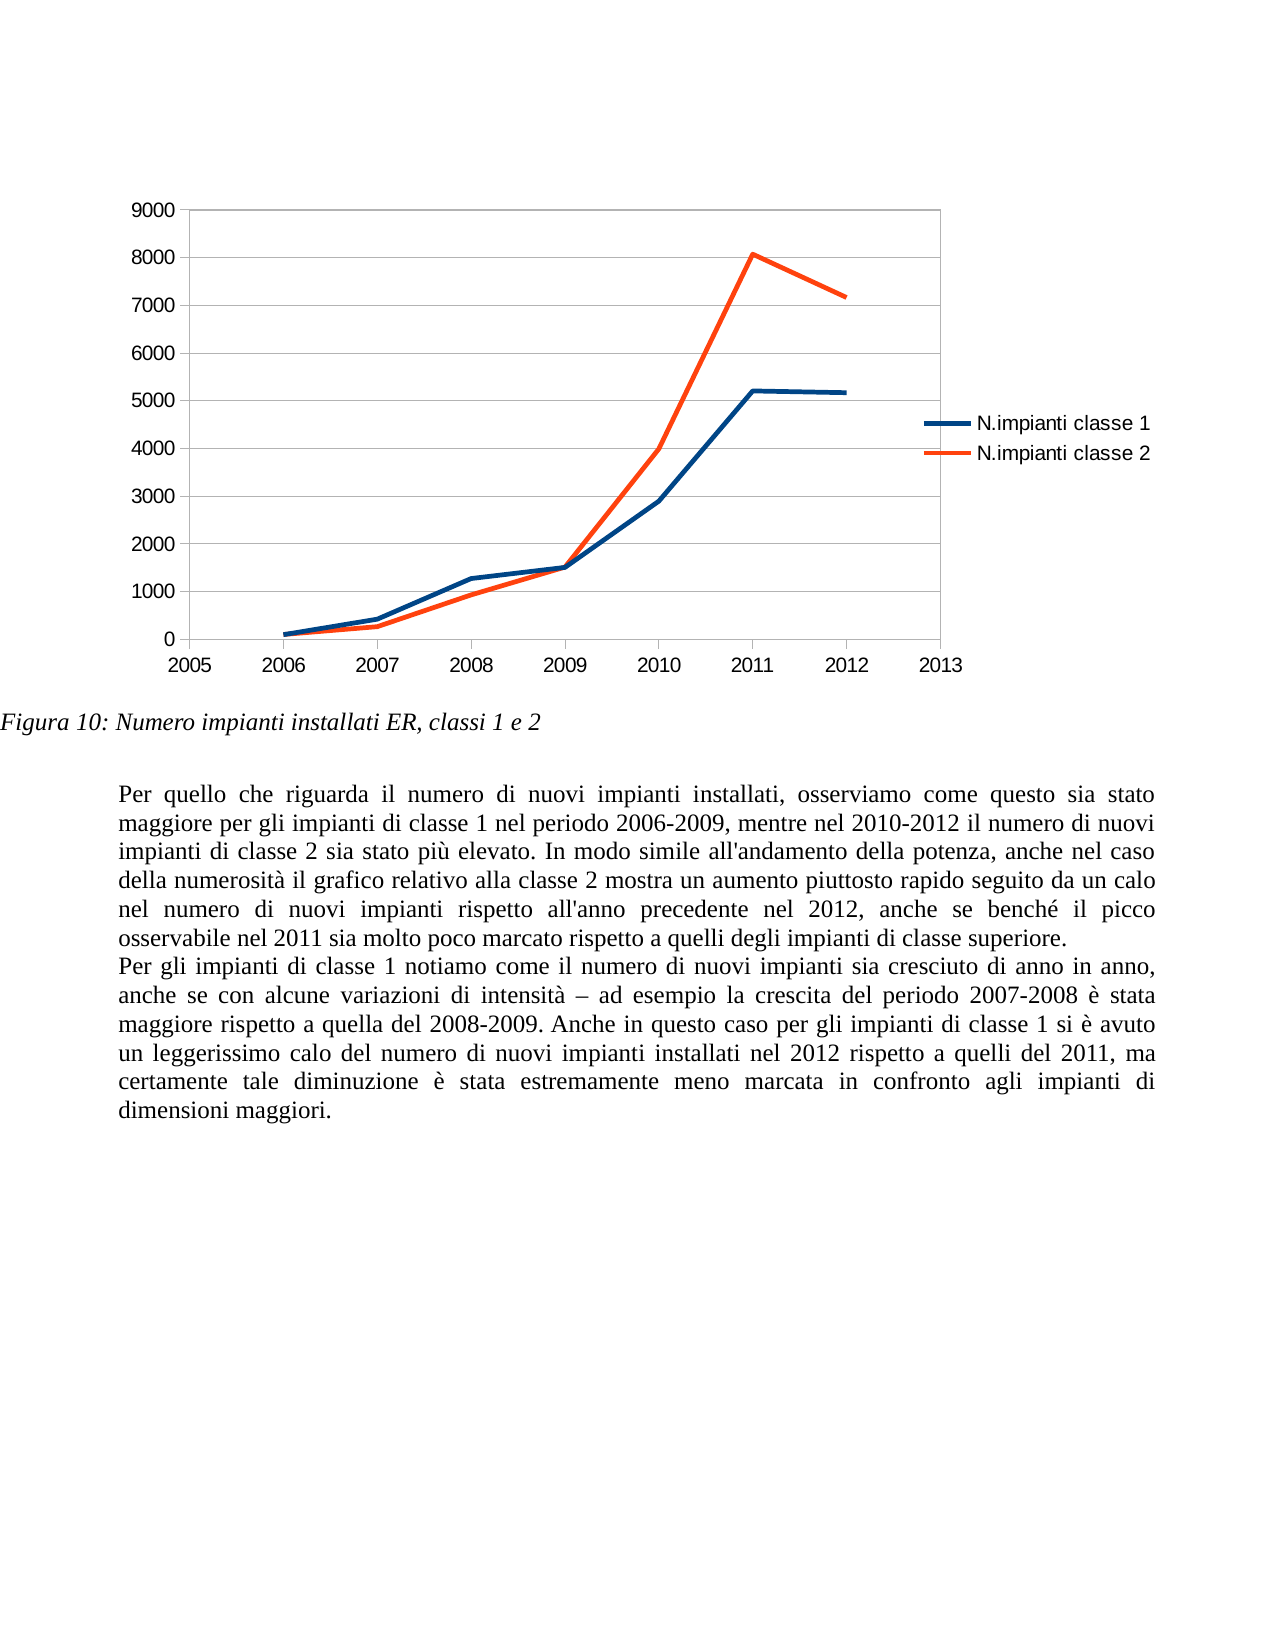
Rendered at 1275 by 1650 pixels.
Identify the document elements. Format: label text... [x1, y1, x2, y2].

text Per gli impianti di classe 1 notiamo come il numero di nuovi impianti sia cresciuto di anno in anno, anche se con alcune variazioni di intensità – ad esempio la crescita del periodo 2007-2008 è stata maggiore rispetto a quella del 2008-2009. Anche in questo caso per gli impianti di classe 1 si è avuto un leggerissimo calo del numero di nuovi impianti installati nel 2012 rispetto a quelli del 2011, ma certamente tale diminuzione è stata estremamente meno marcata in confronto agli impianti di dimensioni maggiori. [118, 951, 1157, 1124]
text Figura 10: Numero impianti installati ER, classi 1 e 2 [0, 189, 1275, 736]
text Per quello che riguarda il numero di nuovi impianti installati, osserviamo come questo sia stato maggiore per gli impianti di classe 1 nel periodo 2006-2009, mentre nel 2010-2012 il numero di nuovi impianti di classe 2 sia stato più elevato. In modo simile all'andamento della potenza, anche nel caso della numerosità il grafico relativo alla classe 2 mostra un aumento piuttosto rapido seguito da un calo nel numero di nuovi impianti rispetto all'anno precedente nel 2012, anche se benché il picco osservabile nel 2011 sia molto poco marcato rispetto a quelli degli impianti di classe superiore. [118, 779, 1157, 951]
